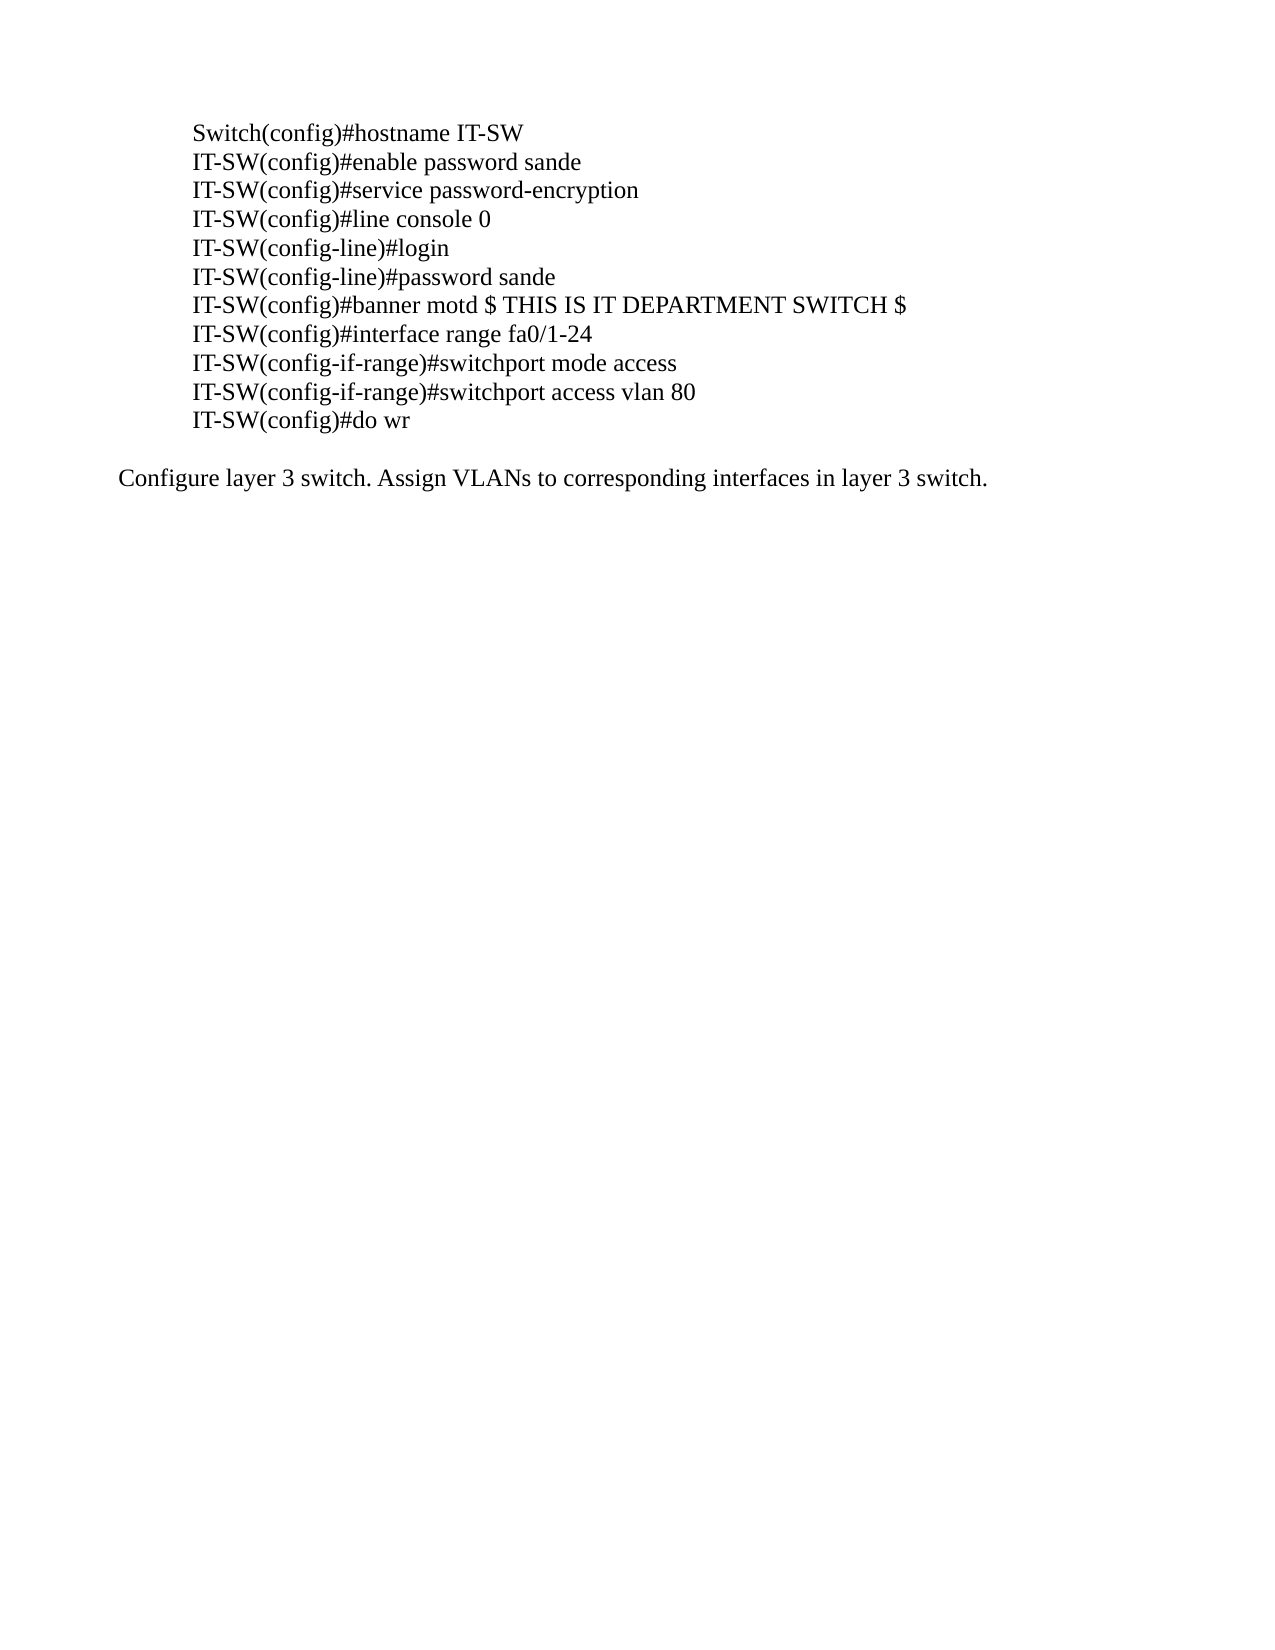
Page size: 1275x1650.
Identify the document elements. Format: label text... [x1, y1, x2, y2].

text IT-SW(config-line)#login [118, 233, 1157, 262]
text IT-SW(config)#service password-encryption [118, 176, 1157, 204]
text IT-SW(config)#enable password sande [118, 147, 1157, 176]
text IT-SW(config-if-range)#switchport access vlan 80 [118, 377, 1157, 406]
text Configure layer 3 switch. Assign VLANs to corresponding interfaces in layer 3 switch. [118, 463, 1157, 492]
text IT-SW(config)#interface range fa0/1-24 [118, 319, 1157, 348]
text Switch(config)#hostname IT-SW [118, 118, 1157, 147]
text IT-SW(config-line)#password sande [118, 262, 1157, 291]
text IT-SW(config)#line console 0 [118, 204, 1157, 233]
text IT-SW(config)#banner motd $ THIS IS IT DEPARTMENT SWITCH $ [118, 291, 1157, 319]
text IT-SW(config-if-range)#switchport mode access [118, 348, 1157, 377]
text IT-SW(config)#do wr [118, 406, 1157, 434]
